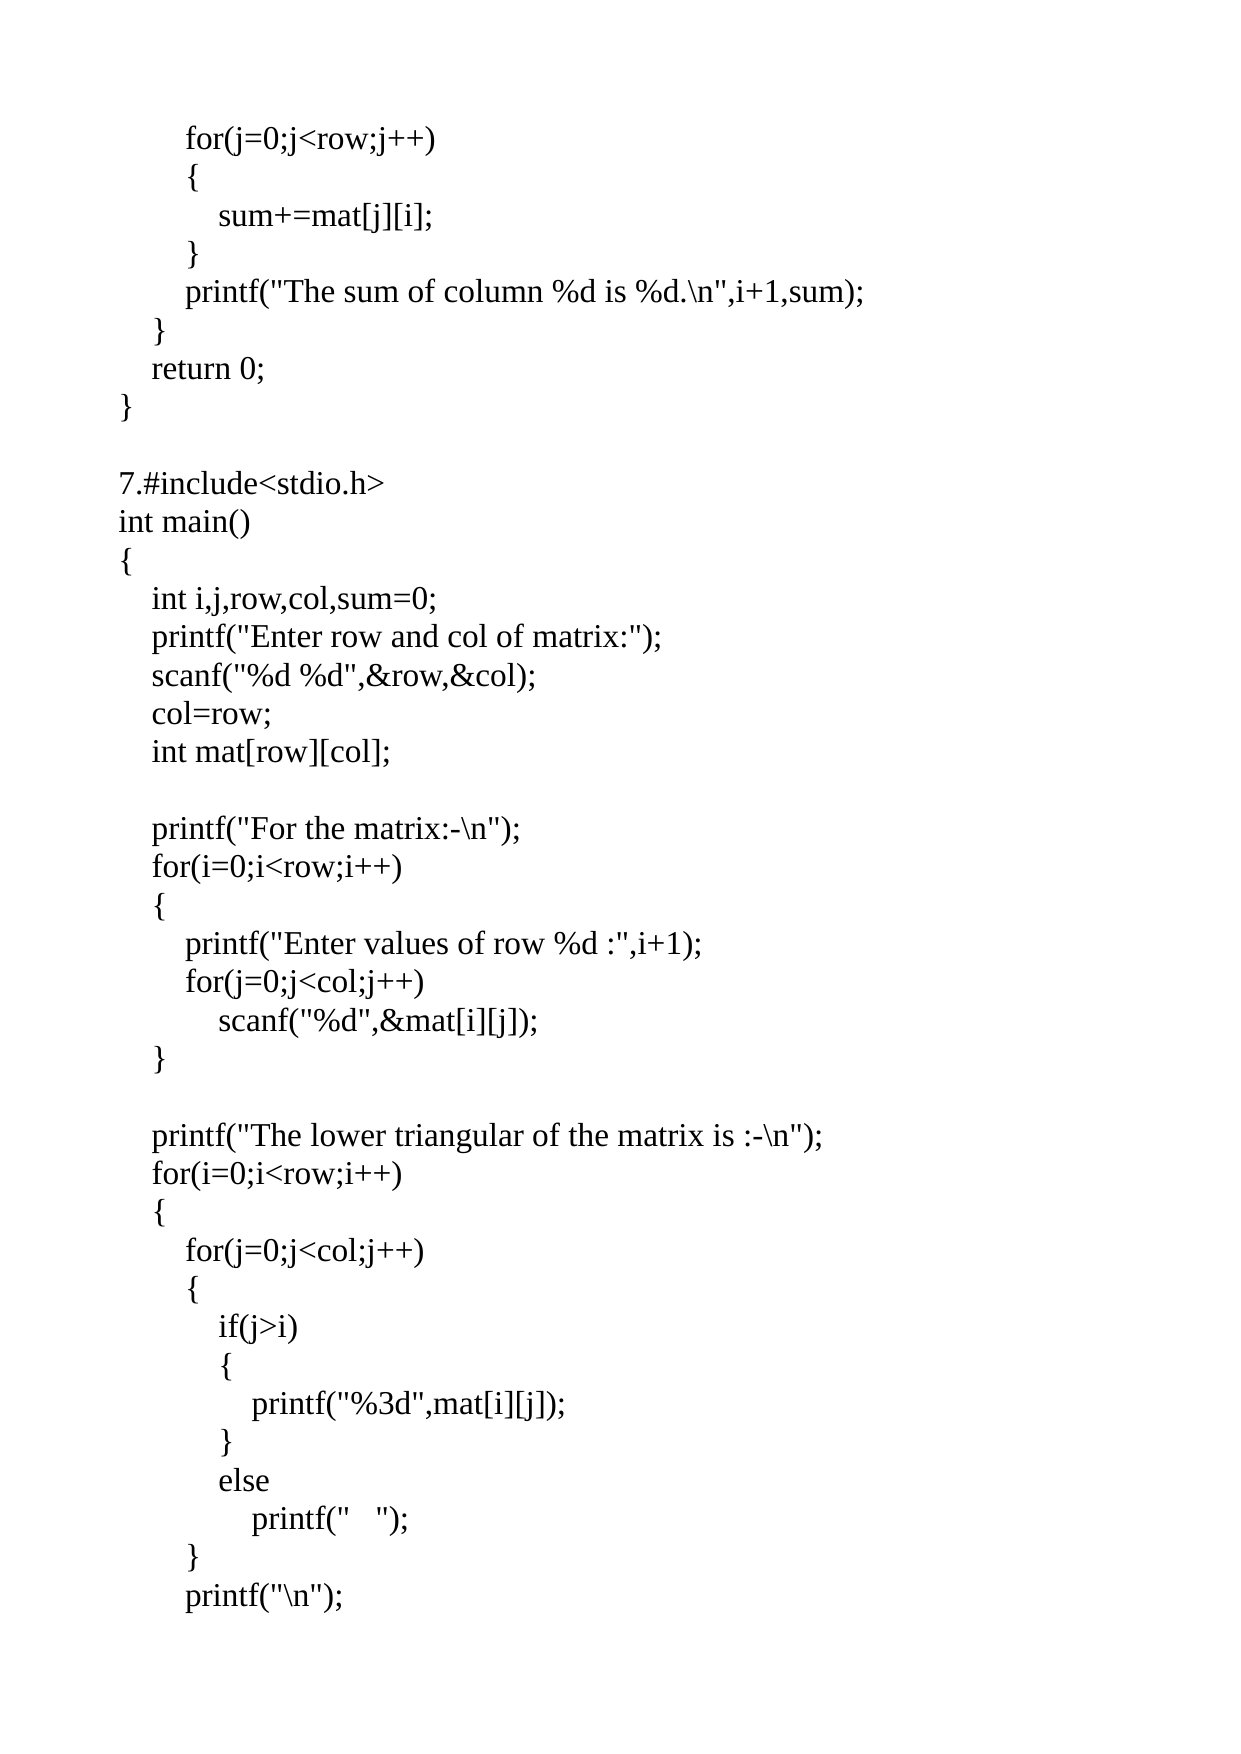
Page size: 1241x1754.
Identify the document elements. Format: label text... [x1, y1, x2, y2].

text int mat[row][col]; [118, 731, 1122, 770]
text int i,j,row,col,sum=0; [118, 578, 1122, 616]
text printf("%3d",mat[i][j]); [118, 1383, 1122, 1421]
text scanf("%d",&mat[i][j]); [118, 1000, 1122, 1038]
text for(j=0;j<row;j++) [118, 118, 1122, 156]
text { [118, 1268, 1122, 1306]
text printf("The sum of column %d is %d.\n",i+1,sum); [118, 271, 1122, 310]
text if(j>i) [118, 1306, 1122, 1345]
text { [118, 1191, 1122, 1230]
text sum+=mat[j][i]; [118, 195, 1122, 233]
text printf("For the matrix:-\n"); [118, 808, 1122, 846]
text scanf("%d %d",&row,&col); [118, 655, 1122, 693]
text for(i=0;i<row;i++) [118, 846, 1122, 885]
text printf("\n"); [118, 1575, 1122, 1613]
text 7.#include<stdio.h> [118, 463, 1122, 501]
text else [118, 1460, 1122, 1498]
text { [118, 885, 1122, 923]
text for(j=0;j<col;j++) [118, 961, 1122, 1000]
text for(i=0;i<row;i++) [118, 1153, 1122, 1191]
text printf("Enter row and col of matrix:"); [118, 616, 1122, 655]
text } [118, 310, 1122, 348]
text printf("The lower triangular of the matrix is :-\n"); [118, 1115, 1122, 1153]
text } [118, 1038, 1122, 1076]
text { [118, 156, 1122, 195]
text } [118, 233, 1122, 271]
text } [118, 1421, 1122, 1460]
text printf(" "); [118, 1498, 1122, 1536]
text return 0; [118, 348, 1122, 386]
text col=row; [118, 693, 1122, 731]
text { [118, 540, 1122, 578]
text } [118, 1536, 1122, 1575]
text for(j=0;j<col;j++) [118, 1230, 1122, 1268]
text int main() [118, 501, 1122, 540]
text printf("Enter values of row %d :",i+1); [118, 923, 1122, 961]
text } [118, 386, 1122, 425]
text { [118, 1345, 1122, 1383]
